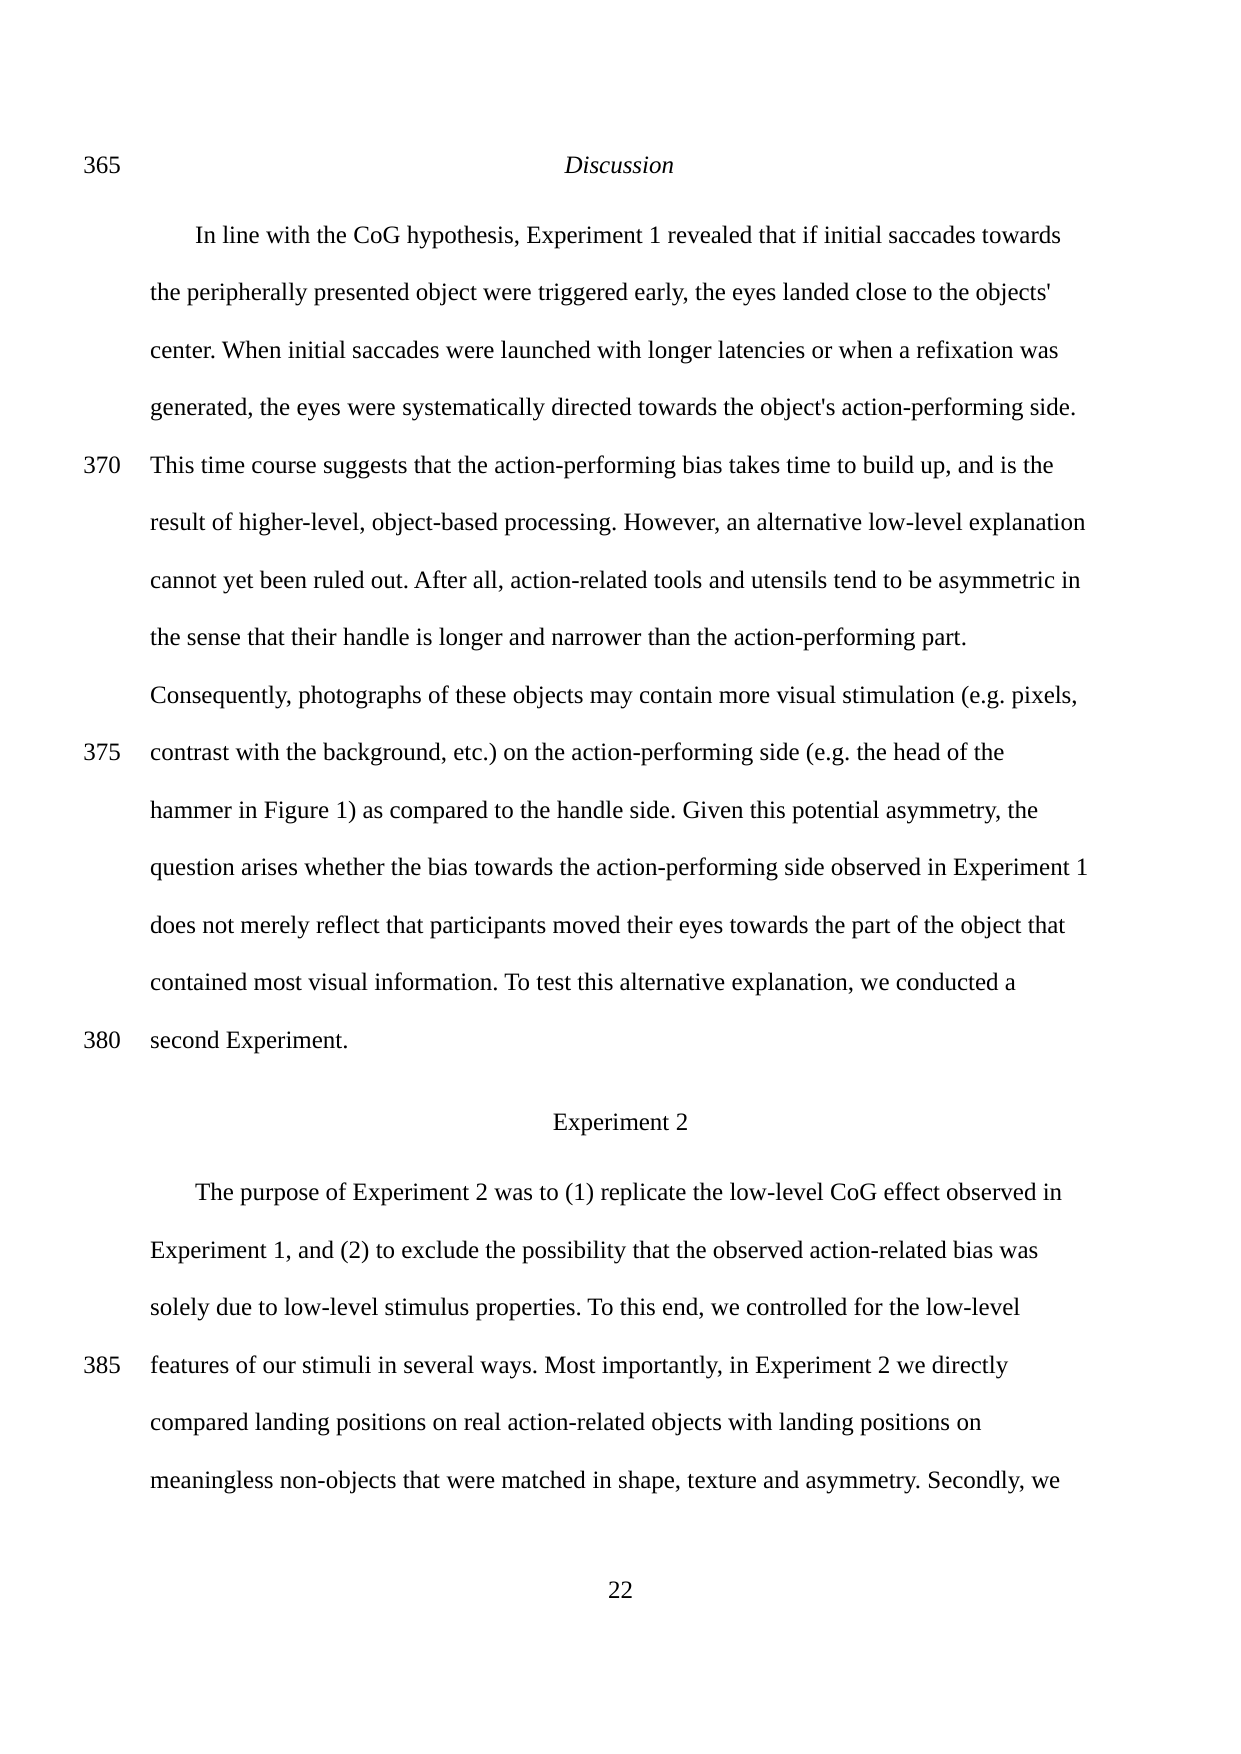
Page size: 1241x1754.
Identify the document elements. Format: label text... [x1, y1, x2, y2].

subtitle Experiment 2 [150, 1107, 1091, 1136]
subtitle Discussion [150, 150, 1091, 179]
text The purpose of Experiment 2 was to (1) replicate the low-level CoG effect observed in Experiment 1, and (2) to exclude the possibility that the observed action-related bias was solely due to low-level stimulus properties. To this end, we controlled for the low-level features of our stimuli in several ways. Most importantly, in Experiment 2 we directly compared landing positions on real action-related objects with landing positions on meaningless non-objects that were matched in shape, texture and asymmetry. Secondly, we [150, 1177, 1091, 1494]
text In line with the CoG hypothesis, Experiment 1 revealed that if initial saccades towards the peripherally presented object were triggered early, the eyes landed close to the objects' center. When initial saccades were launched with longer latencies or when a refixation was generated, the eyes were systematically directed towards the object's action-performing side. This time course suggests that the action-performing bias takes time to build up, and is the result of higher-level, object-based processing. However, an alternative low-level explanation cannot yet been ruled out. After all, action-related tools and utensils tend to be asymmetric in the sense that their handle is longer and narrower than the action-performing part. Consequently, photographs of these objects may contain more visual stimulation (e.g. pixels, contrast with the background, etc.) on the action-performing side (e.g. the head of the hammer in Figure 1) as compared to the handle side. Given this potential asymmetry, the question arises whether the bias towards the action-performing side observed in Experiment 1 does not merely reflect that participants moved their eyes towards the part of the object that contained most visual information. To test this alternative explanation, we conducted a second Experiment. [150, 220, 1091, 1054]
